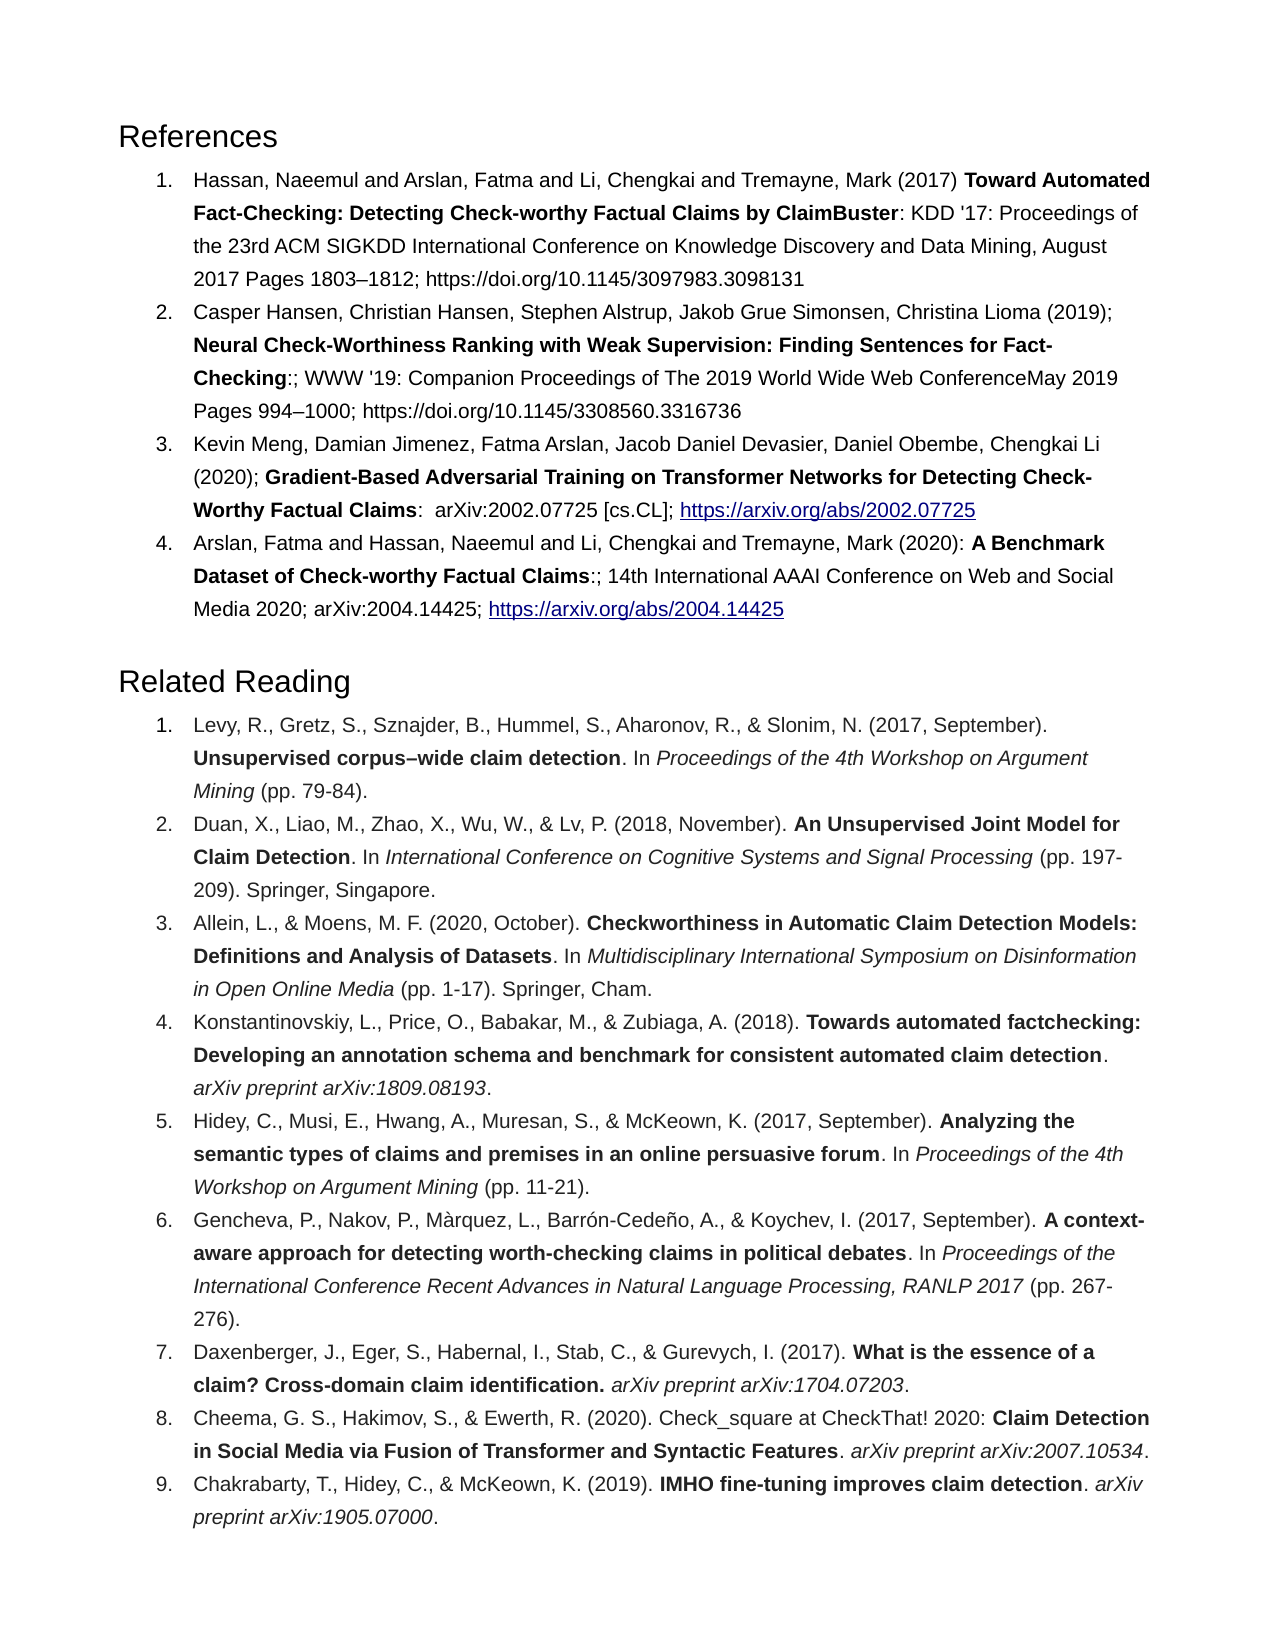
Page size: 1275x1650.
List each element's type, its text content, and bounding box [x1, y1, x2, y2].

list Kevin Meng, Damian Jimenez, Fatma Arslan, Jacob Daniel Devasier, Daniel Obembe, Chengkai Li (2020); Gradient-Based Adversarial Training on Transformer Networks for Detecting Check-Worthy Factual Claims: arXiv:2002.07725 [cs.CL]; https://arxiv.org/abs/2002.07725 [156, 432, 1157, 522]
list Hidey, C., Musi, E., Hwang, A., Muresan, S., & McKeown, K. (2017, September). Analyzing the semantic types of claims and premises in an online persuasive forum. In Proceedings of the 4th Workshop on Argument Mining (pp. 11-21). [156, 1109, 1157, 1199]
subtitle Related Reading [118, 663, 1157, 699]
list Gencheva, P., Nakov, P., Màrquez, L., Barrón-Cedeño, A., & Koychev, I. (2017, September). A context-aware approach for detecting worth-checking claims in political debates. In Proceedings of the International Conference Recent Advances in Natural Language Processing, RANLP 2017 (pp. 267-276). [156, 1208, 1157, 1331]
list Casper Hansen, Christian Hansen, Stephen Alstrup, Jakob Grue Simonsen, Christina Lioma (2019); Neural Check-Worthiness Ranking with Weak Supervision: Finding Sentences for Fact-Checking:; WWW '19: Companion Proceedings of The 2019 World Wide Web ConferenceMay 2019 Pages 994–1000; https://doi.org/10.1145/3308560.3316736 [156, 300, 1157, 423]
list Allein, L., & Moens, M. F. (2020, October). Checkworthiness in Automatic Claim Detection Models: Definitions and Analysis of Datasets. In Multidisciplinary International Symposium on Disinformation in Open Online Media (pp. 1-17). Springer, Cham. [156, 911, 1157, 1001]
list Hassan, Naeemul and Arslan, Fatma and Li, Chengkai and Tremayne, Mark (2017) Toward Automated Fact-Checking: Detecting Check-worthy Factual Claims by ClaimBuster: KDD '17: Proceedings of the 23rd ACM SIGKDD International Conference on Knowledge Discovery and Data Mining, August 2017 Pages 1803–1812; https://doi.org/10.1145/3097983.3098131 [156, 168, 1157, 291]
list Arslan, Fatma and Hassan, Naeemul and Li, Chengkai and Tremayne, Mark (2020): A Benchmark Dataset of Check-worthy Factual Claims:; 14th International AAAI Conference on Web and Social Media 2020; arXiv:2004.14425; https://arxiv.org/abs/2004.14425 [156, 531, 1157, 621]
list Konstantinovskiy, L., Price, O., Babakar, M., & Zubiaga, A. (2018). Towards automated factchecking: Developing an annotation schema and benchmark for consistent automated claim detection. arXiv preprint arXiv:1809.08193. [156, 1010, 1157, 1100]
list Duan, X., Liao, M., Zhao, X., Wu, W., & Lv, P. (2018, November). An Unsupervised Joint Model for Claim Detection. In International Conference on Cognitive Systems and Signal Processing (pp. 197-209). Springer, Singapore. [156, 812, 1157, 902]
list Cheema, G. S., Hakimov, S., & Ewerth, R. (2020). Check_square at CheckThat! 2020: Claim Detection in Social Media via Fusion of Transformer and Syntactic Features. arXiv preprint arXiv:2007.10534. [156, 1406, 1157, 1463]
list Daxenberger, J., Eger, S., Habernal, I., Stab, C., & Gurevych, I. (2017). What is the essence of a claim? Cross-domain claim identification. arXiv preprint arXiv:1704.07203. [156, 1340, 1157, 1397]
subtitle References [118, 118, 1157, 154]
list Levy, R., Gretz, S., Sznajder, B., Hummel, S., Aharonov, R., & Slonim, N. (2017, September). Unsupervised corpus–wide claim detection. In Proceedings of the 4th Workshop on Argument Mining (pp. 79-84). [156, 713, 1157, 803]
list Chakrabarty, T., Hidey, C., & McKeown, K. (2019). IMHO fine-tuning improves claim detection. arXiv preprint arXiv:1905.07000. [156, 1472, 1157, 1529]
